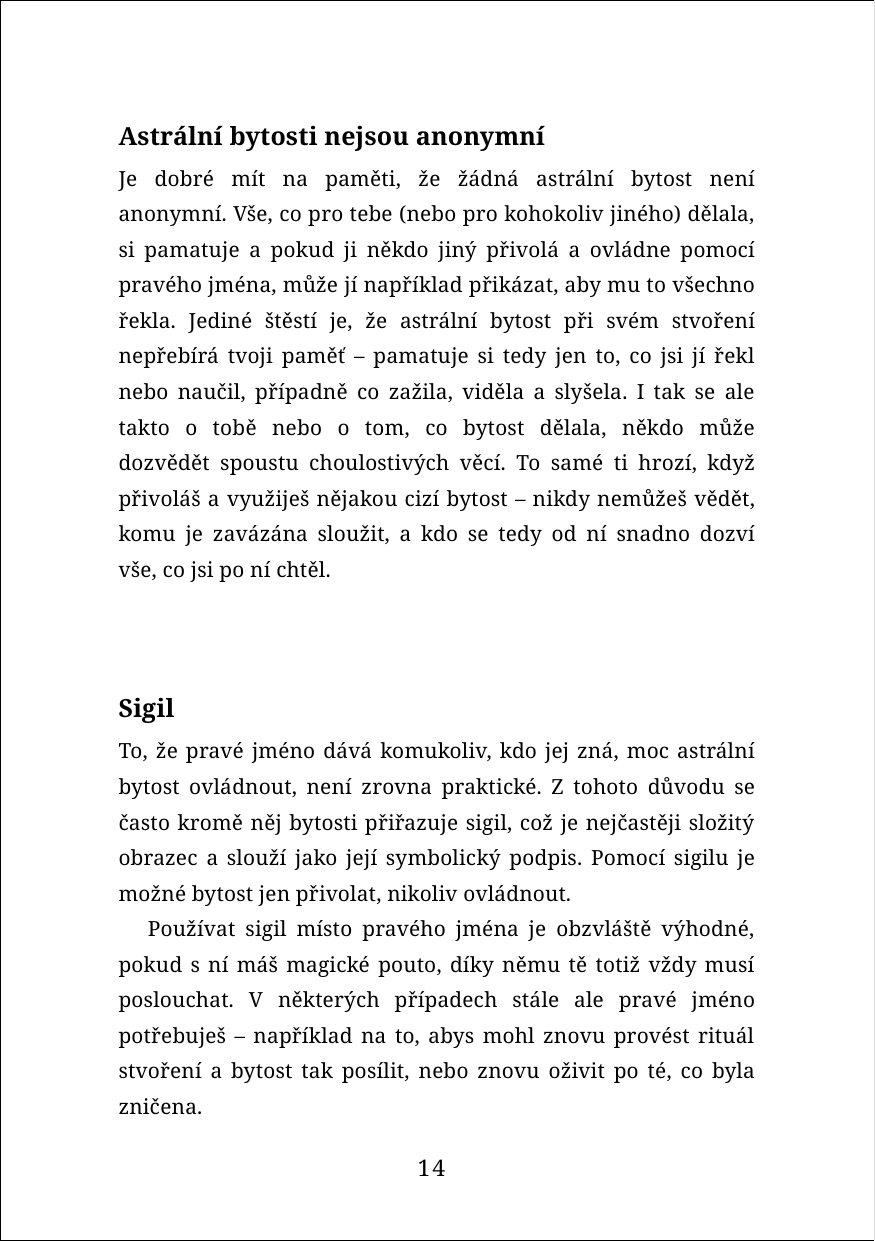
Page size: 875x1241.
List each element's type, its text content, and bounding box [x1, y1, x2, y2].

text Je dobré mít na paměti, že žádná astrální bytost není anonymní. Vše, co pro tebe (nebo pro kohokoliv jiného) dělala, si pamatuje a pokud ji někdo jiný přivolá a ovládne pomocí pravého jména, může jí například přikázat, aby mu to všechno řekla. Jediné štěstí je, že astrální bytost při svém stvoření nepřebírá tvoji paměť – pamatuje si tedy jen to, co jsi jí řekl nebo naučil, případně co zažila, viděla a slyšela. I tak se ale takto o tobě nebo o tom, co bytost dělala, někdo může dozvědět spoustu choulostivých věcí. To samé ti hrozí, když přivoláš a využiješ nějakou cizí bytost – nikdy nemůžeš vědět, komu je zavázána sloužit, a kdo se tedy od ní snadno dozví vše, co jsi po ní chtěl. [118, 164, 756, 583]
subtitle Sigil [118, 691, 756, 725]
subtitle Astrální bytosti nejsou anonymní [118, 118, 756, 152]
text To, že pravé jméno dává komukoliv, kdo jej zná, moc astrální bytost ovládnout, není zrovna praktické. Z tohoto důvodu se často kromě něj bytosti přiřazuje sigil, což je nejčastěji složitý obrazec a slouží jako její symbolický podpis. Pomocí sigilu je možné bytost jen přivolat, nikoliv ovládnout. Používat sigil místo pravého jména je obzvláště výhodné, pokud s ní máš magické pouto, díky němu tě totiž vždy musí poslouchat. V některých případech stále ale pravé jméno potřebuješ – například na to, abys mohl znovu provést rituál stvoření a bytost tak posílit, nebo znovu oživit po té, co byla zničena. [118, 737, 756, 1120]
